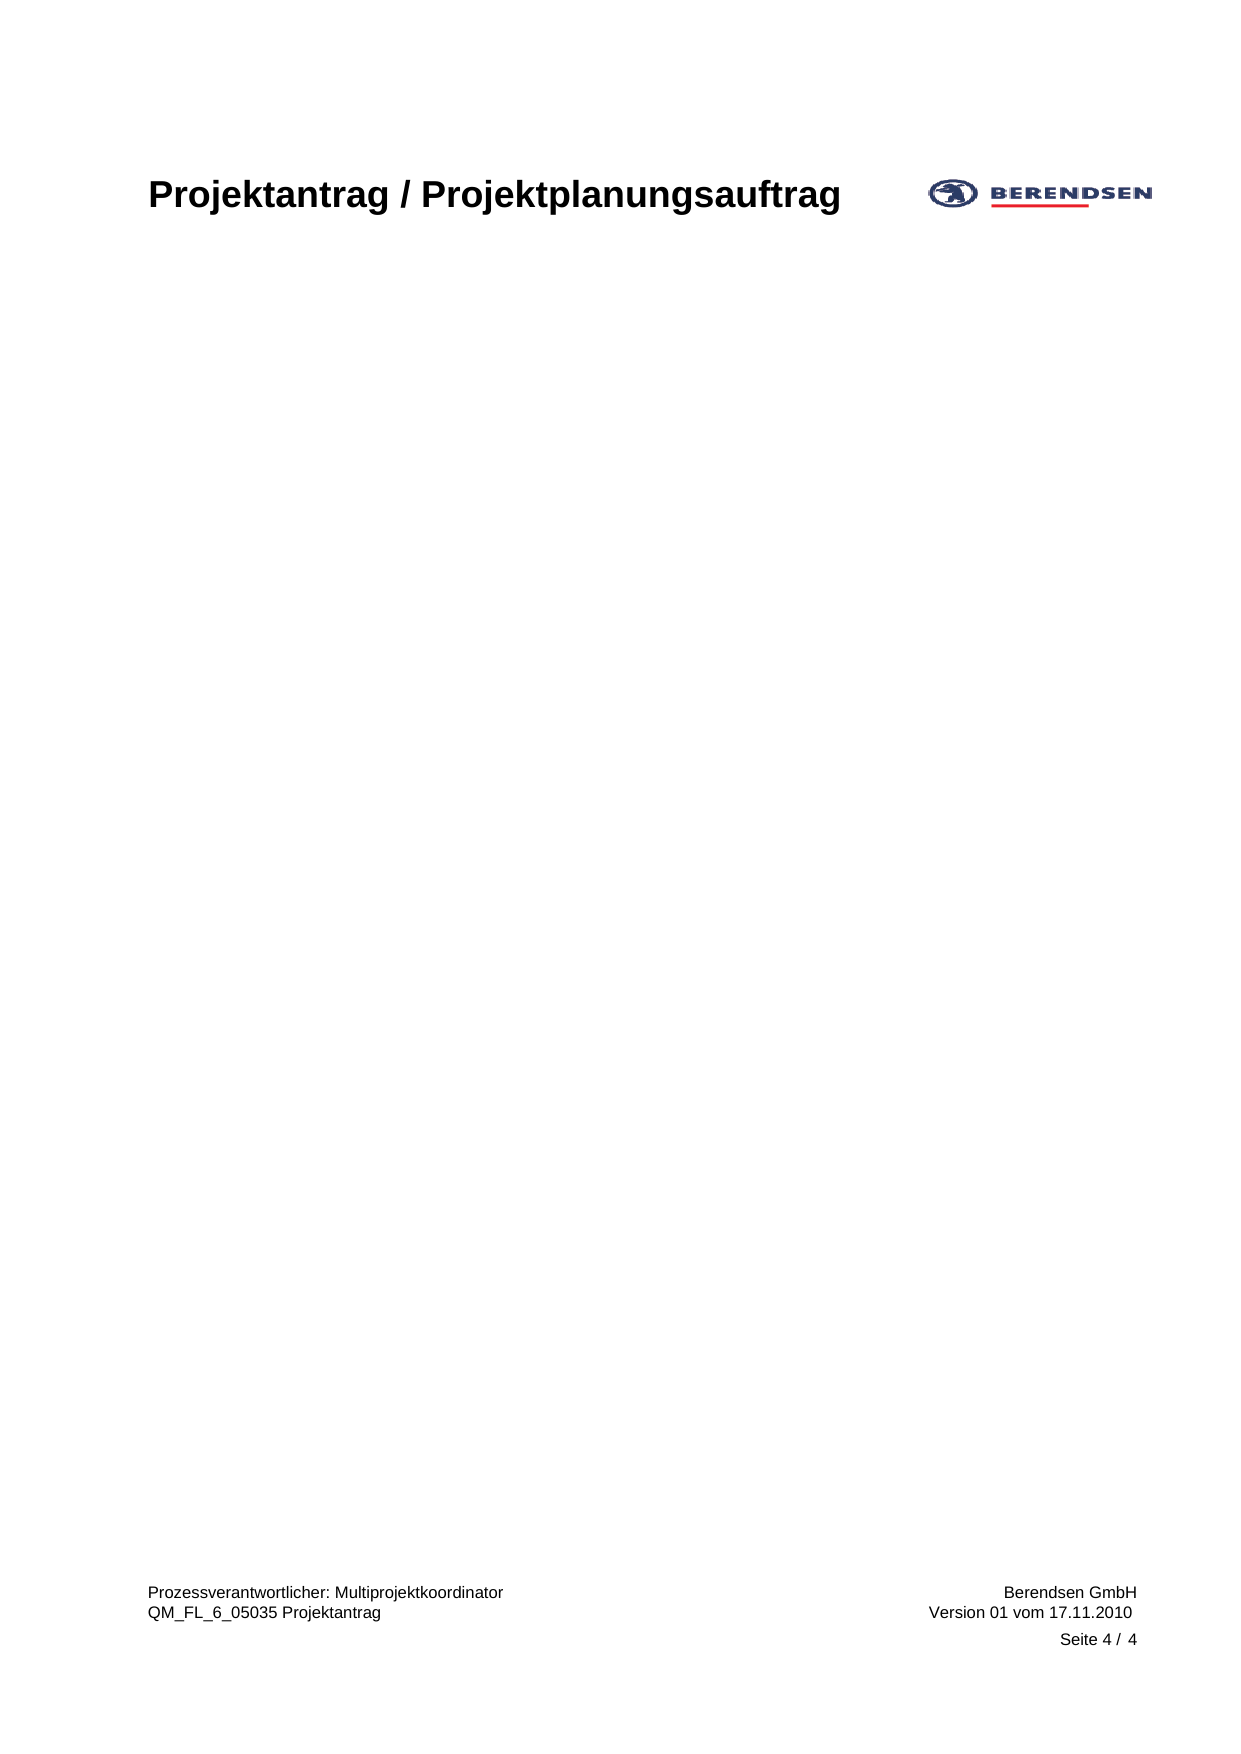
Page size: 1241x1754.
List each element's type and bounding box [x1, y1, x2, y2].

picture [917, 181, 1154, 204]
